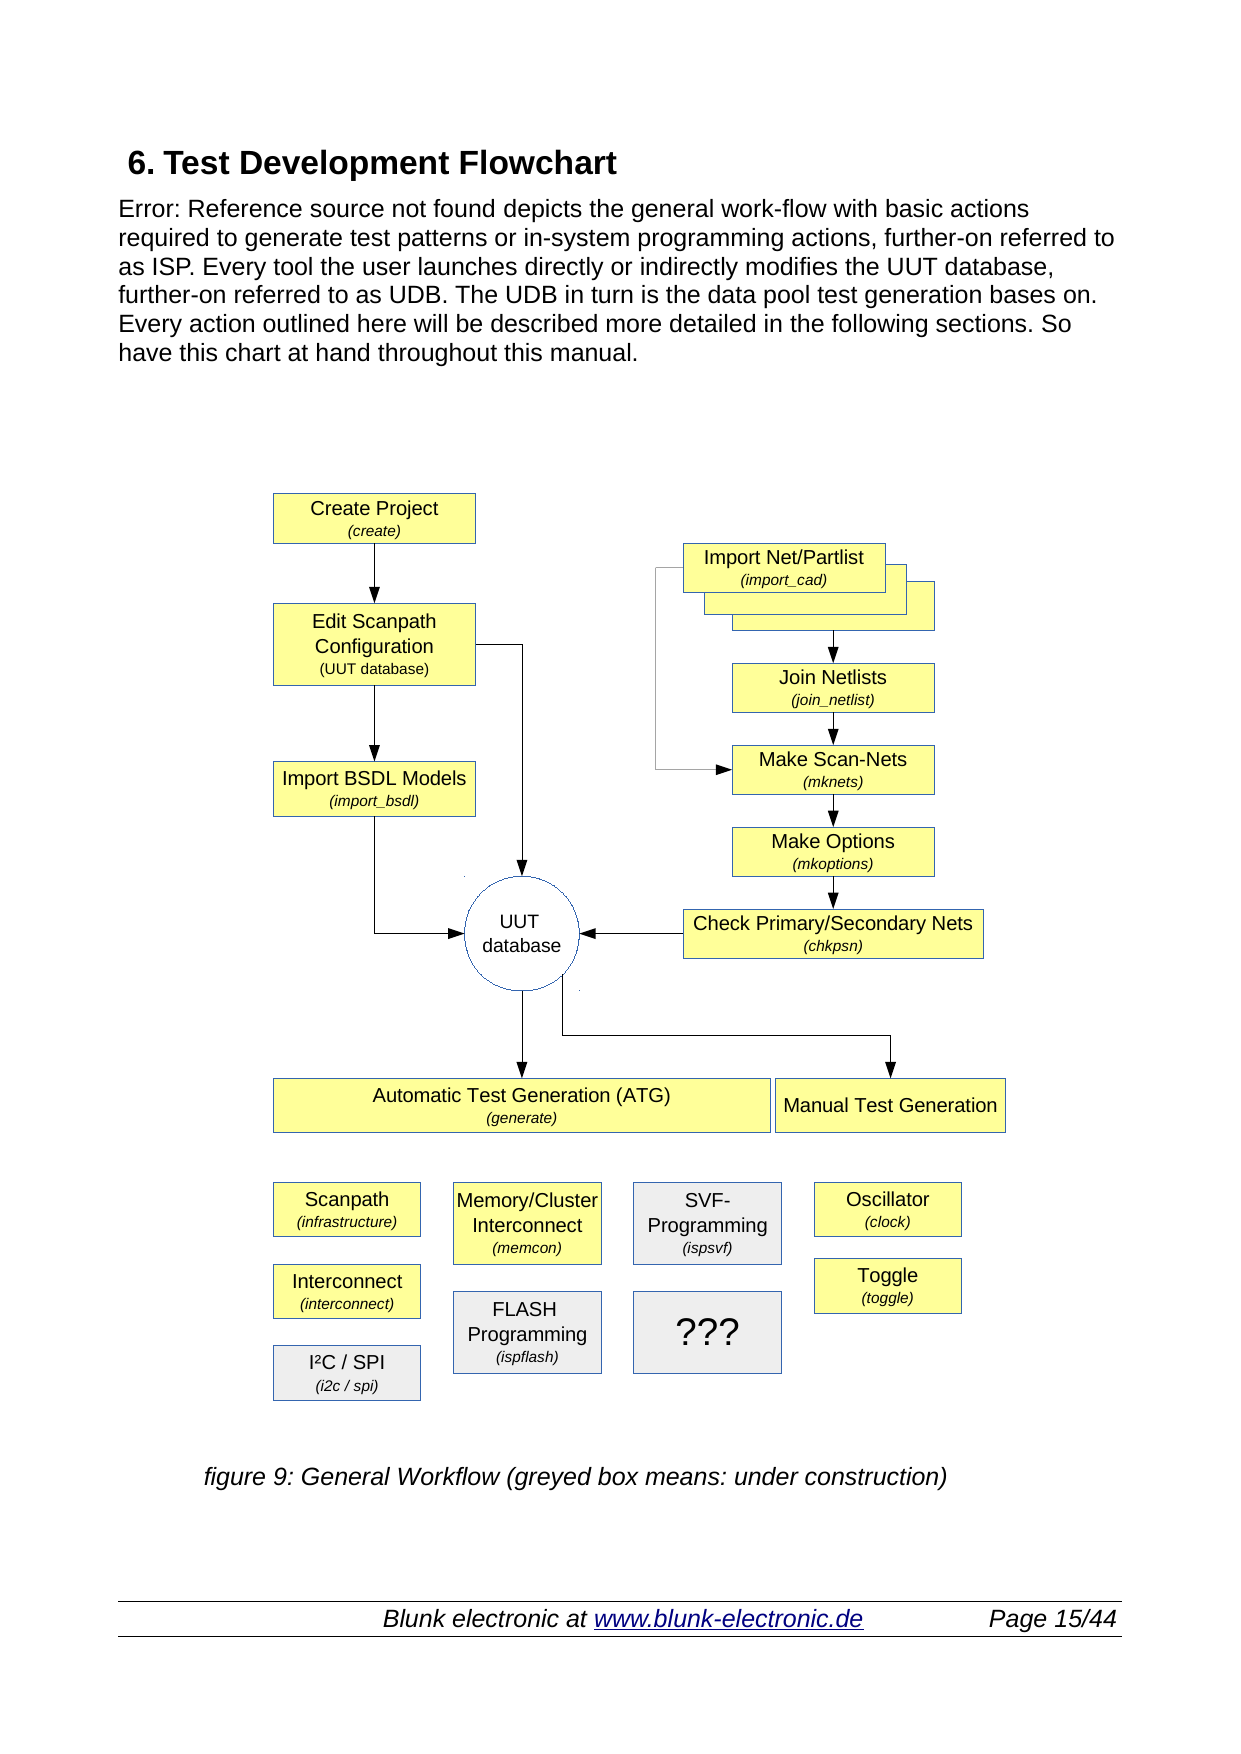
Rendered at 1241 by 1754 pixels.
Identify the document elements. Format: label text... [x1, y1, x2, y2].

text figure 9 depicts the general work-flow with basic actions required to generate test patterns or in-system programming actions, further-on referred to as ISP. Every tool the user launches directly or indirectly modifies the UUT database, further-on referred to as UDB. The UDB in turn is the data pool test generation bases on. Every action outlined here will be described more detailed in the following sections. So have this chart at hand throughout this manual. [118, 194, 1122, 367]
subtitle Test Development Flowchart [118, 143, 1122, 182]
text figure 9: General Workflow (greyed box means: under construction) [203, 1462, 1037, 1491]
